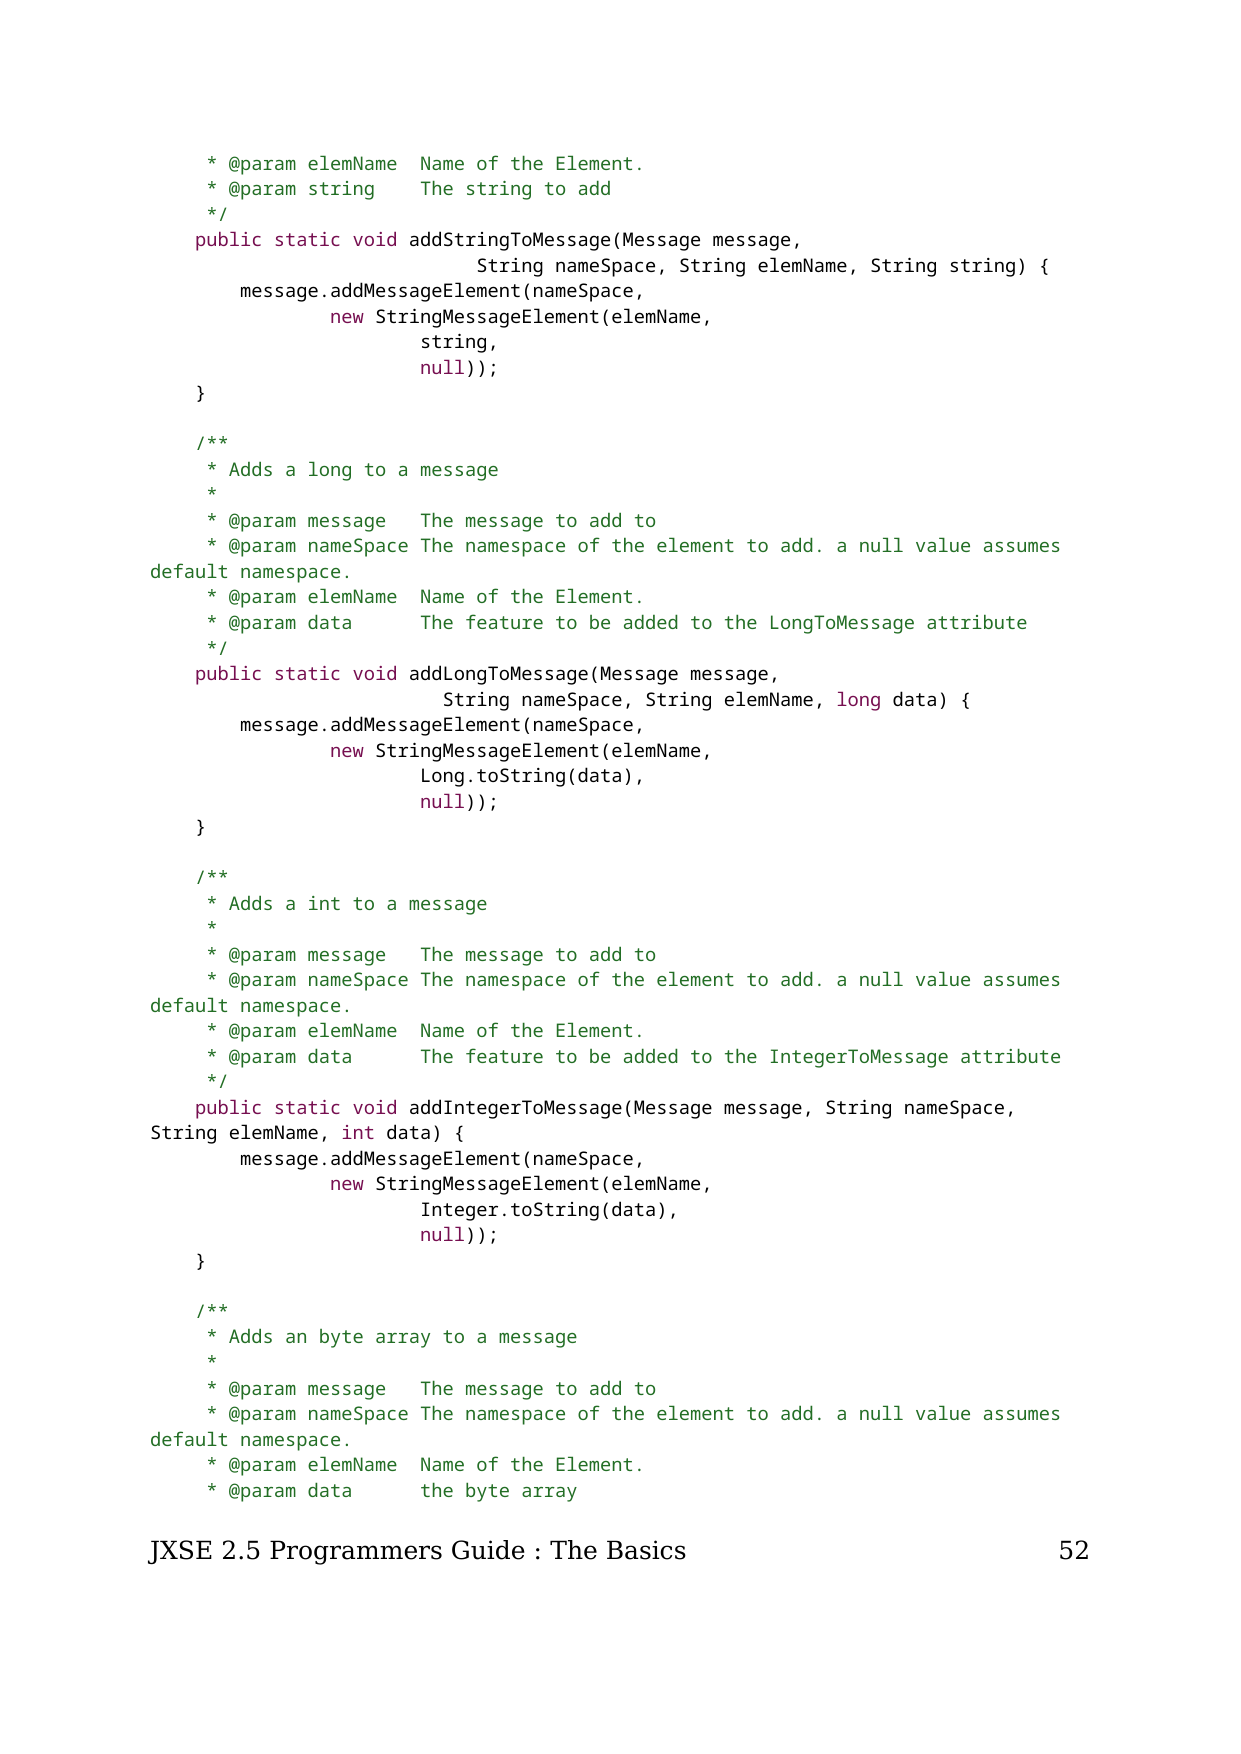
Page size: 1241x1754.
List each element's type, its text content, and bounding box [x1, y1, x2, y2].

text /** [150, 864, 1090, 890]
text Long.toString(data), [150, 762, 1090, 788]
text Integer.toString(data), [150, 1196, 1090, 1222]
text public static void addStringToMessage(Message message, [150, 227, 1090, 252]
text null)); [150, 788, 1090, 813]
text /** [150, 431, 1090, 456]
text * @param data The feature to be added to the LongToMessage attribute [150, 609, 1090, 635]
text * @param elemName Name of the Element. [150, 150, 1090, 176]
text string, [150, 329, 1090, 354]
text new StringMessageElement(elemName, [150, 303, 1090, 329]
text * Adds a int to a message [150, 890, 1090, 916]
text null)); [150, 1222, 1090, 1247]
text } [150, 380, 1090, 405]
text */ [150, 201, 1090, 227]
text * [150, 916, 1090, 941]
text * @param message The message to add to [150, 507, 1090, 533]
text * [150, 1349, 1090, 1375]
text * @param string The string to add [150, 176, 1090, 201]
text * @param nameSpace The namespace of the element to add. a null value assumes default namespace. [150, 533, 1090, 584]
text * @param message The message to add to [150, 1375, 1090, 1401]
text * @param elemName Name of the Element. [150, 1452, 1090, 1477]
text */ [150, 635, 1090, 660]
text * @param data the byte array [150, 1477, 1090, 1503]
text null)); [150, 354, 1090, 380]
text * @param nameSpace The namespace of the element to add. a null value assumes default namespace. [150, 967, 1090, 1018]
text * @param elemName Name of the Element. [150, 584, 1090, 609]
text } [150, 813, 1090, 839]
text * @param data The feature to be added to the IntegerToMessage attribute [150, 1043, 1090, 1069]
text * @param elemName Name of the Element. [150, 1018, 1090, 1043]
text } [150, 1247, 1090, 1273]
text new StringMessageElement(elemName, [150, 737, 1090, 762]
text * @param nameSpace The namespace of the element to add. a null value assumes default namespace. [150, 1401, 1090, 1452]
text message.addMessageElement(nameSpace, [150, 278, 1090, 303]
text new StringMessageElement(elemName, [150, 1171, 1090, 1196]
text */ [150, 1069, 1090, 1094]
text String nameSpace, String elemName, String string) { [150, 252, 1090, 278]
text message.addMessageElement(nameSpace, [150, 1145, 1090, 1171]
text message.addMessageElement(nameSpace, [150, 711, 1090, 737]
text public static void addLongToMessage(Message message, [150, 660, 1090, 686]
text * @param message The message to add to [150, 941, 1090, 967]
text * Adds a long to a message [150, 456, 1090, 482]
text public static void addIntegerToMessage(Message message, String nameSpace, String elemName, int data) { [150, 1094, 1090, 1145]
text String nameSpace, String elemName, long data) { [150, 686, 1090, 711]
text * [150, 482, 1090, 507]
text * Adds an byte array to a message [150, 1324, 1090, 1349]
text /** [150, 1298, 1090, 1324]
